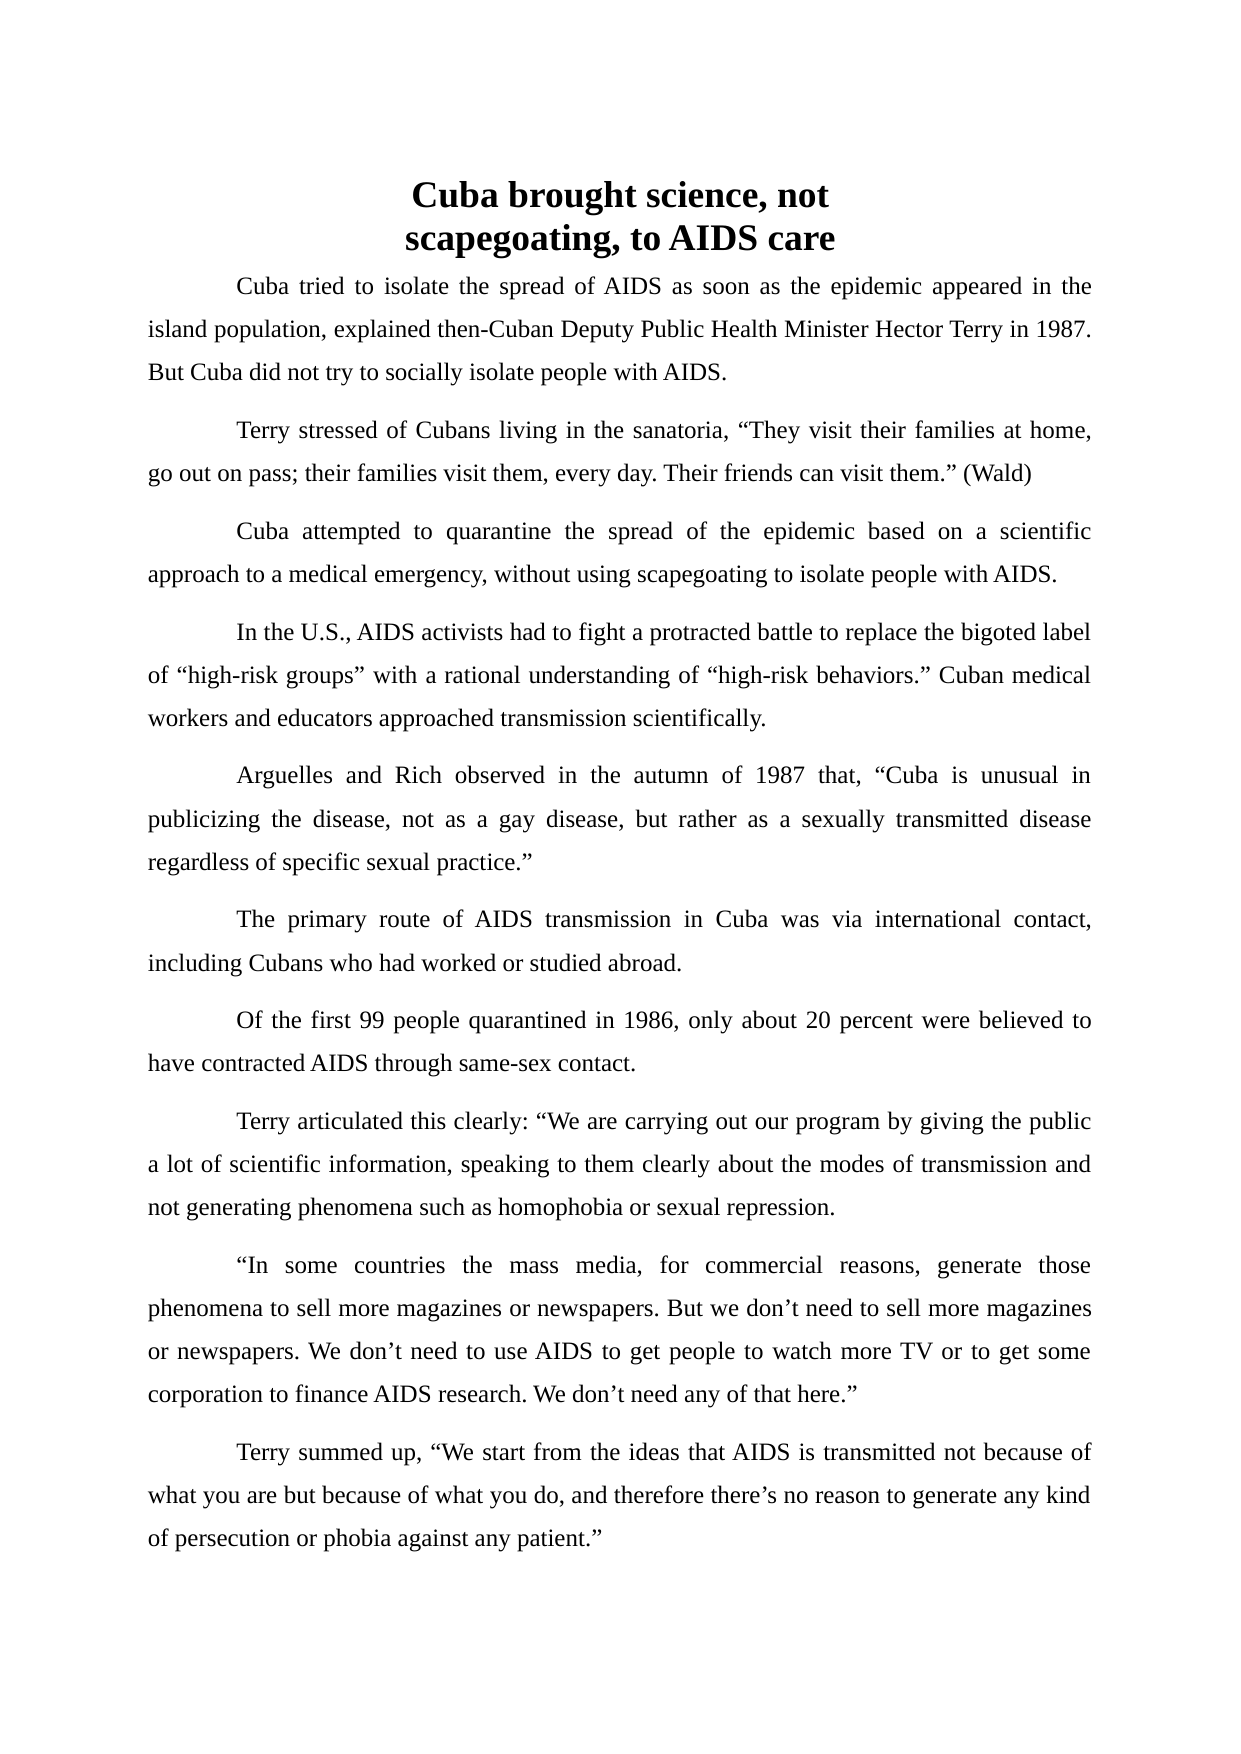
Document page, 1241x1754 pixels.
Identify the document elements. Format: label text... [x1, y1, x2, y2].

text Cuba tried to isolate the spread of AIDS as soon as the epidemic appeared in the island population, explained then-Cuban Deputy Public Health Minister Hector Terry in 1987. But Cuba did not try to socially isolate people with AIDS. [148, 271, 1093, 386]
text In the U.S., AIDS activists had to fight a protracted battle to replace the bigoted label of “high-risk groups” with a rational understanding of “high-risk behaviors.” Cuban medical workers and educators approached transmission scientifically. [148, 617, 1093, 732]
text Terry stressed of Cubans living in the sanatoria, “They visit their families at home, go out on pass; their families visit them, every day. Their friends can visit them.” (Wald) [148, 415, 1093, 487]
text The primary route of AIDS transmission in Cuba was via international contact, including Cubans who had worked or studied abroad. [148, 904, 1093, 976]
subtitle Cuba brought science, not scapegoating, to AIDS care [148, 172, 1093, 259]
text Terry summed up, “We start from the ideas that AIDS is transmitted not because of what you are but because of what you do, and therefore there’s no reason to generate any kind of persecution or phobia against any patient.” [148, 1437, 1093, 1552]
text “In some countries the mass media, for commercial reasons, generate those phenomena to sell more magazines or newspapers. But we don’t need to sell more magazines or newspapers. We don’t need to use AIDS to get people to watch more TV or to get some corporation to finance AIDS research. We don’t need any of that here.” [148, 1250, 1093, 1408]
text Arguelles and Rich observed in the autumn of 1987 that, “Cuba is unusual in publicizing the disease, not as a gay disease, but rather as a sexually transmitted disease regardless of specific sexual practice.” [148, 761, 1093, 876]
text Of the first 99 people quarantined in 1986, only about 20 percent were believed to have contracted AIDS through same-sex contact. [148, 1005, 1093, 1077]
text Terry articulated this clearly: “We are carrying out our program by giving the public a lot of scientific information, speaking to them clearly about the modes of transmission and not generating phenomena such as homophobia or sexual repression. [148, 1106, 1093, 1221]
text Cuba attempted to quarantine the spread of the epidemic based on a scientific approach to a medical emergency, without using scapegoating to isolate people with AIDS. [148, 516, 1093, 588]
